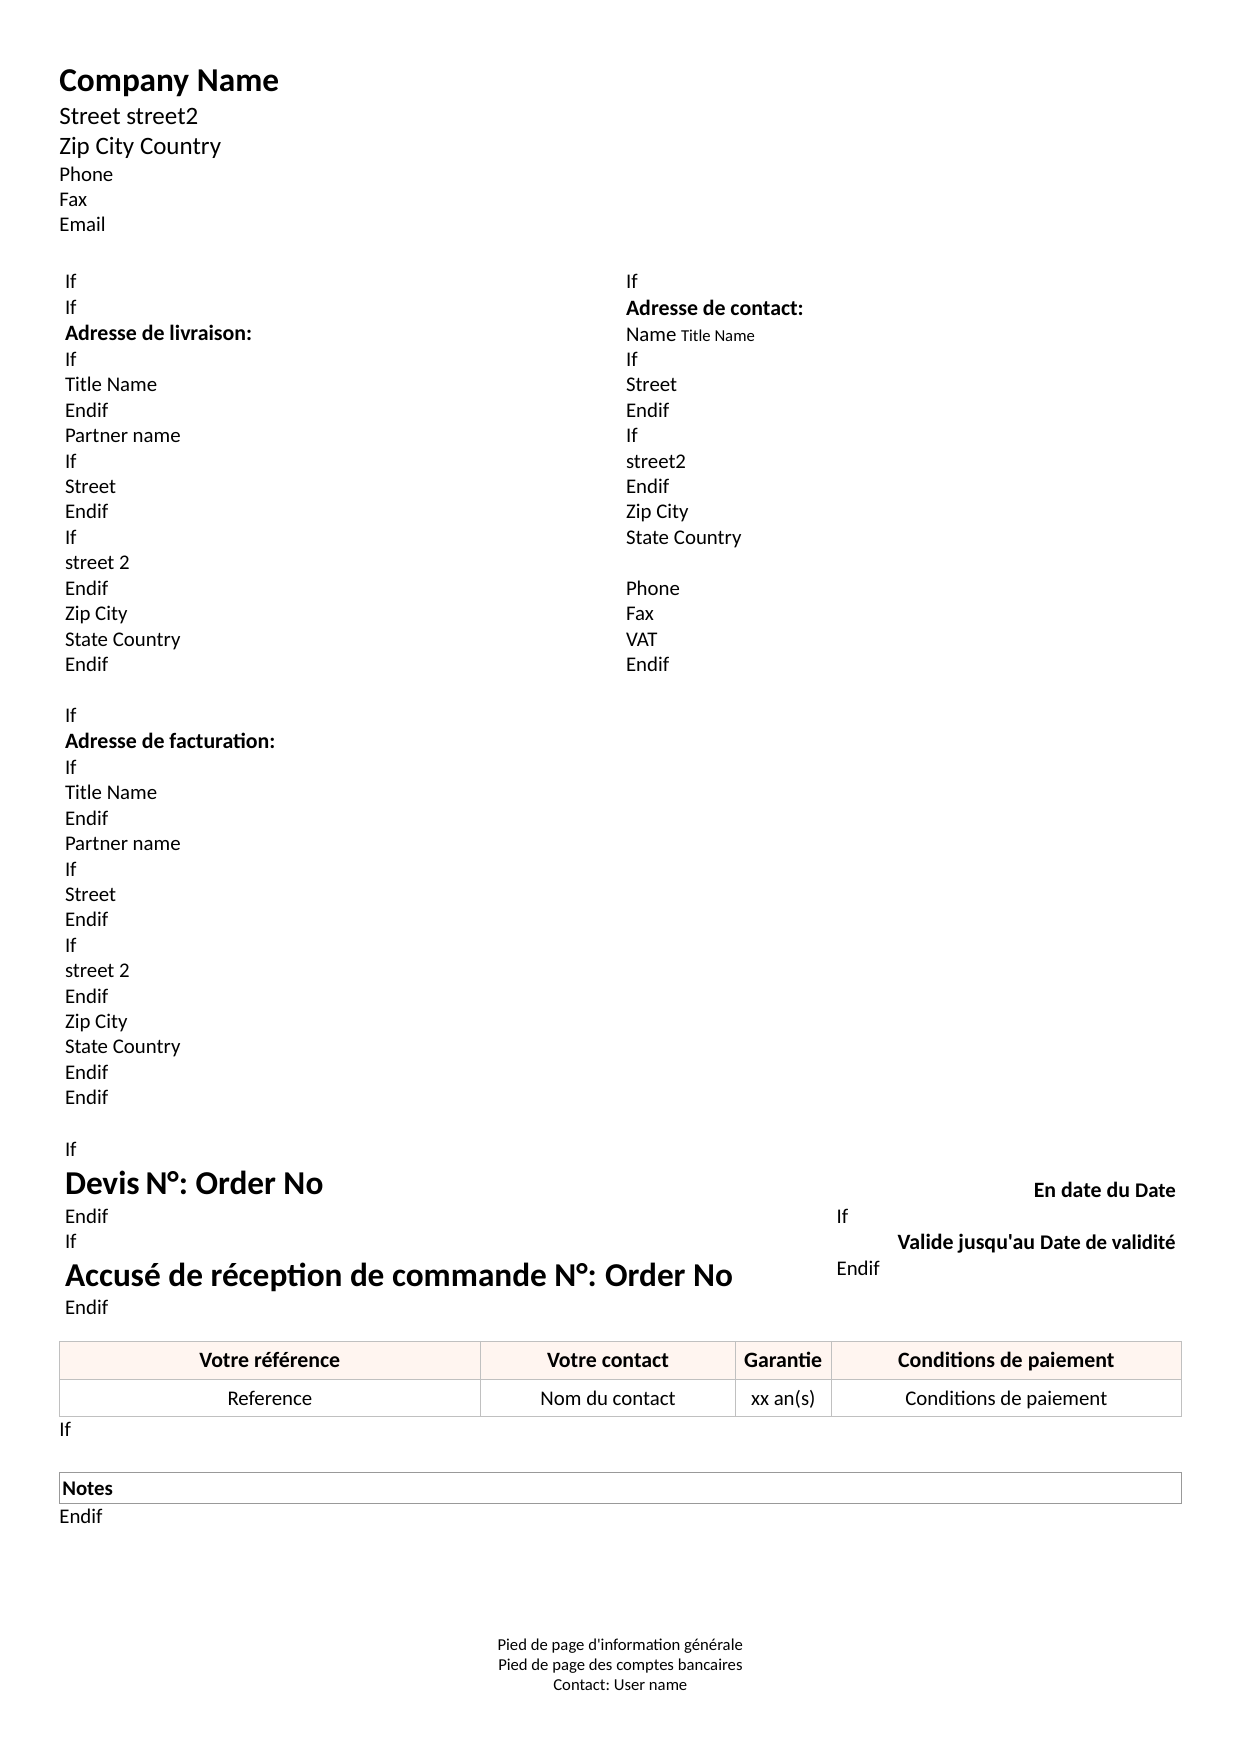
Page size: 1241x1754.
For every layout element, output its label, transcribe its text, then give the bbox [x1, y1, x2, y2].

text Notes [60, 1473, 1181, 1503]
table_cell Reference [60, 1380, 480, 1416]
table_header Votre contact [481, 1342, 735, 1379]
table_header Votre référence [60, 1342, 480, 1379]
table_cell Conditions de paiement [832, 1380, 1181, 1416]
table_header Garantie [736, 1342, 831, 1379]
text If [59, 1417, 1181, 1442]
text Endif [59, 1504, 1181, 1529]
table_header [896, 59, 1181, 248]
table_header If Devis N°: Order No Endif If Accusé de réception de commande N°: Order No Endif [59, 1131, 831, 1326]
table_cell Nom du contact [481, 1380, 735, 1416]
table_header Conditions de paiement [832, 1342, 1181, 1379]
table_header If If Adresse de livraison: If Title Name Endif Partner name If Street Endif If street 2 Endif Zip City State Country Endif If Adresse de facturation: If Title Name Endif Partner name If Street Endif If street 2 Endif Zip City State Country Endif Endif [59, 263, 620, 1116]
table_header If Adresse de contact: Name Title Name If Street Endif If street2 Endif Zip City State Country Phone Fax VAT Endif [620, 263, 1181, 1116]
table_cell xx an(s) [736, 1380, 831, 1416]
table_header En date du Date If Valide jusqu'au Date de validité Endif [831, 1131, 1181, 1326]
table_header Company Name Street street2 Zip City Country Phone Fax Email [59, 59, 896, 248]
